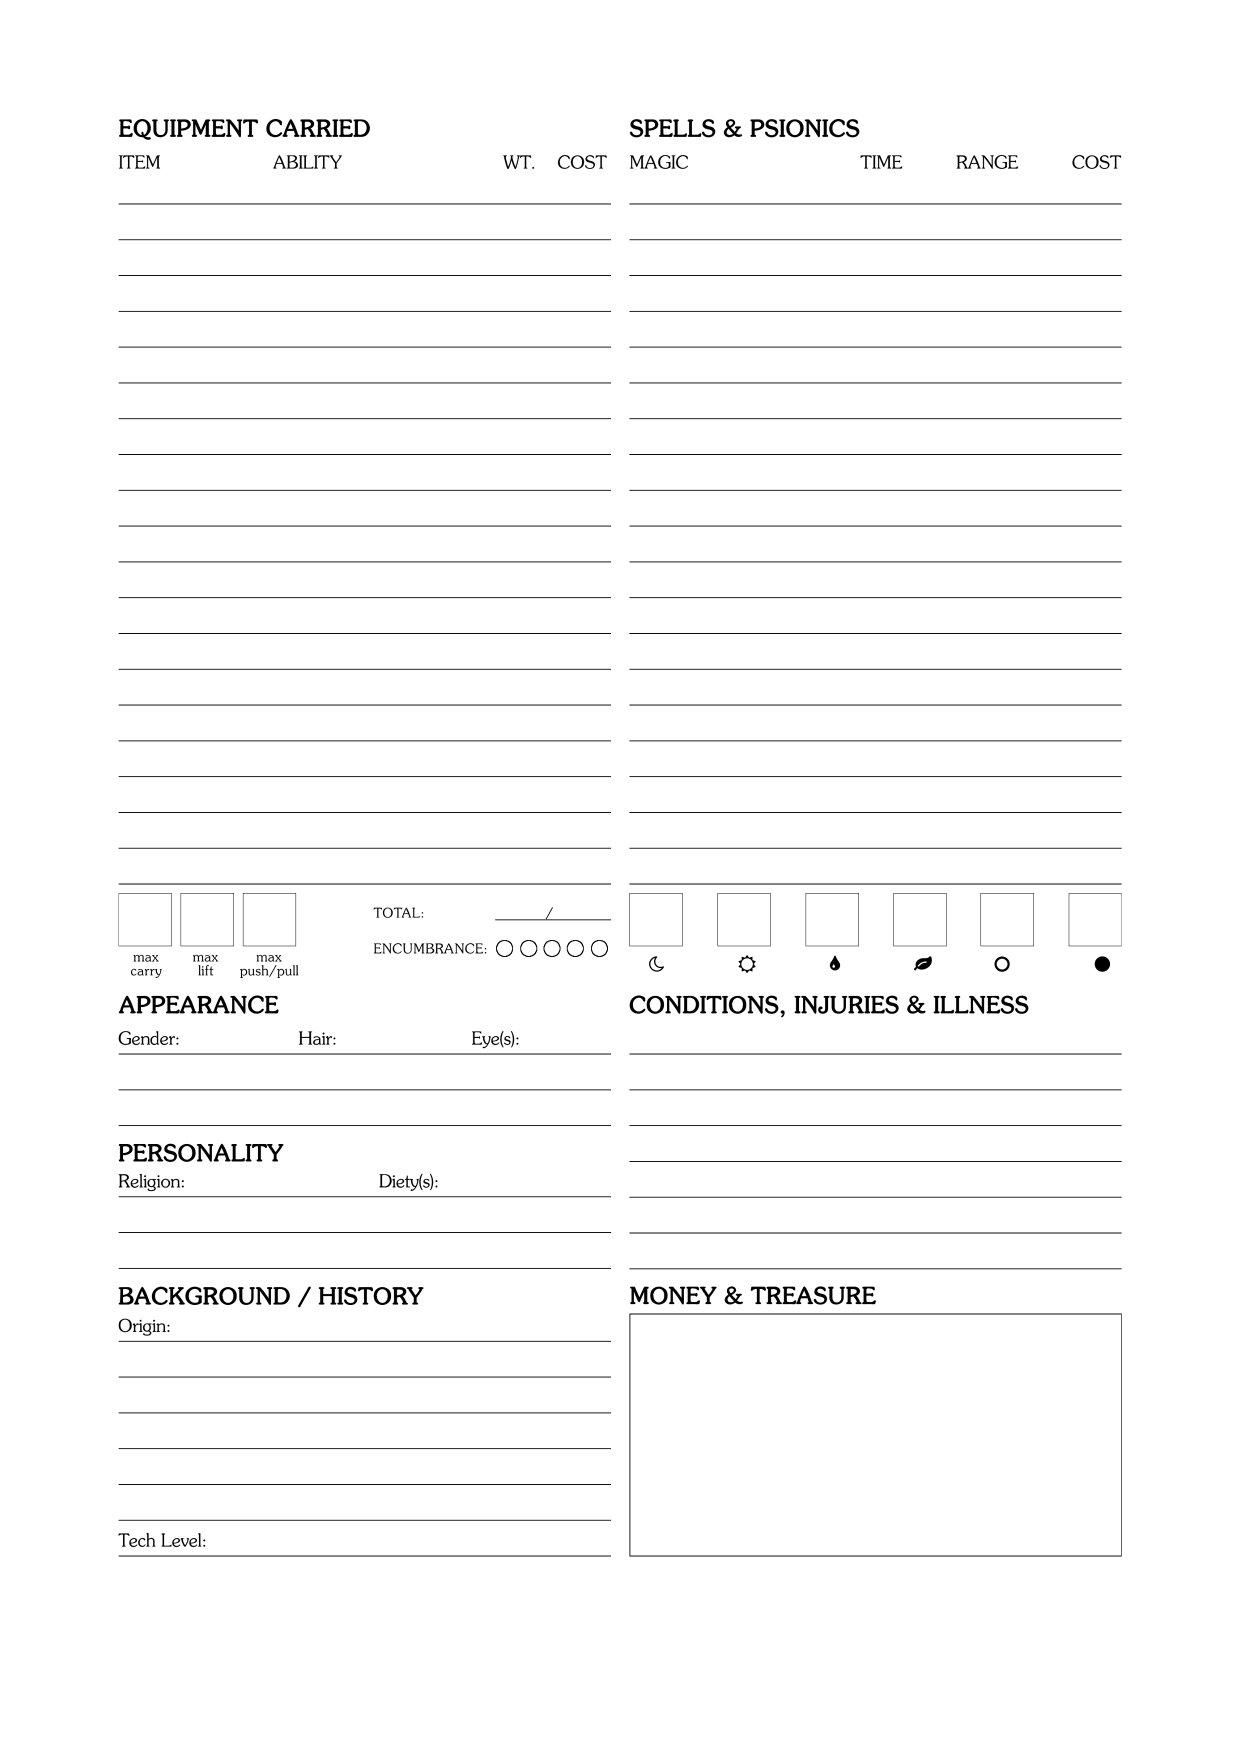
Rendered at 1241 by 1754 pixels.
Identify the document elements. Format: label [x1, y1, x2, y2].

picture [118, 118, 1122, 1582]
